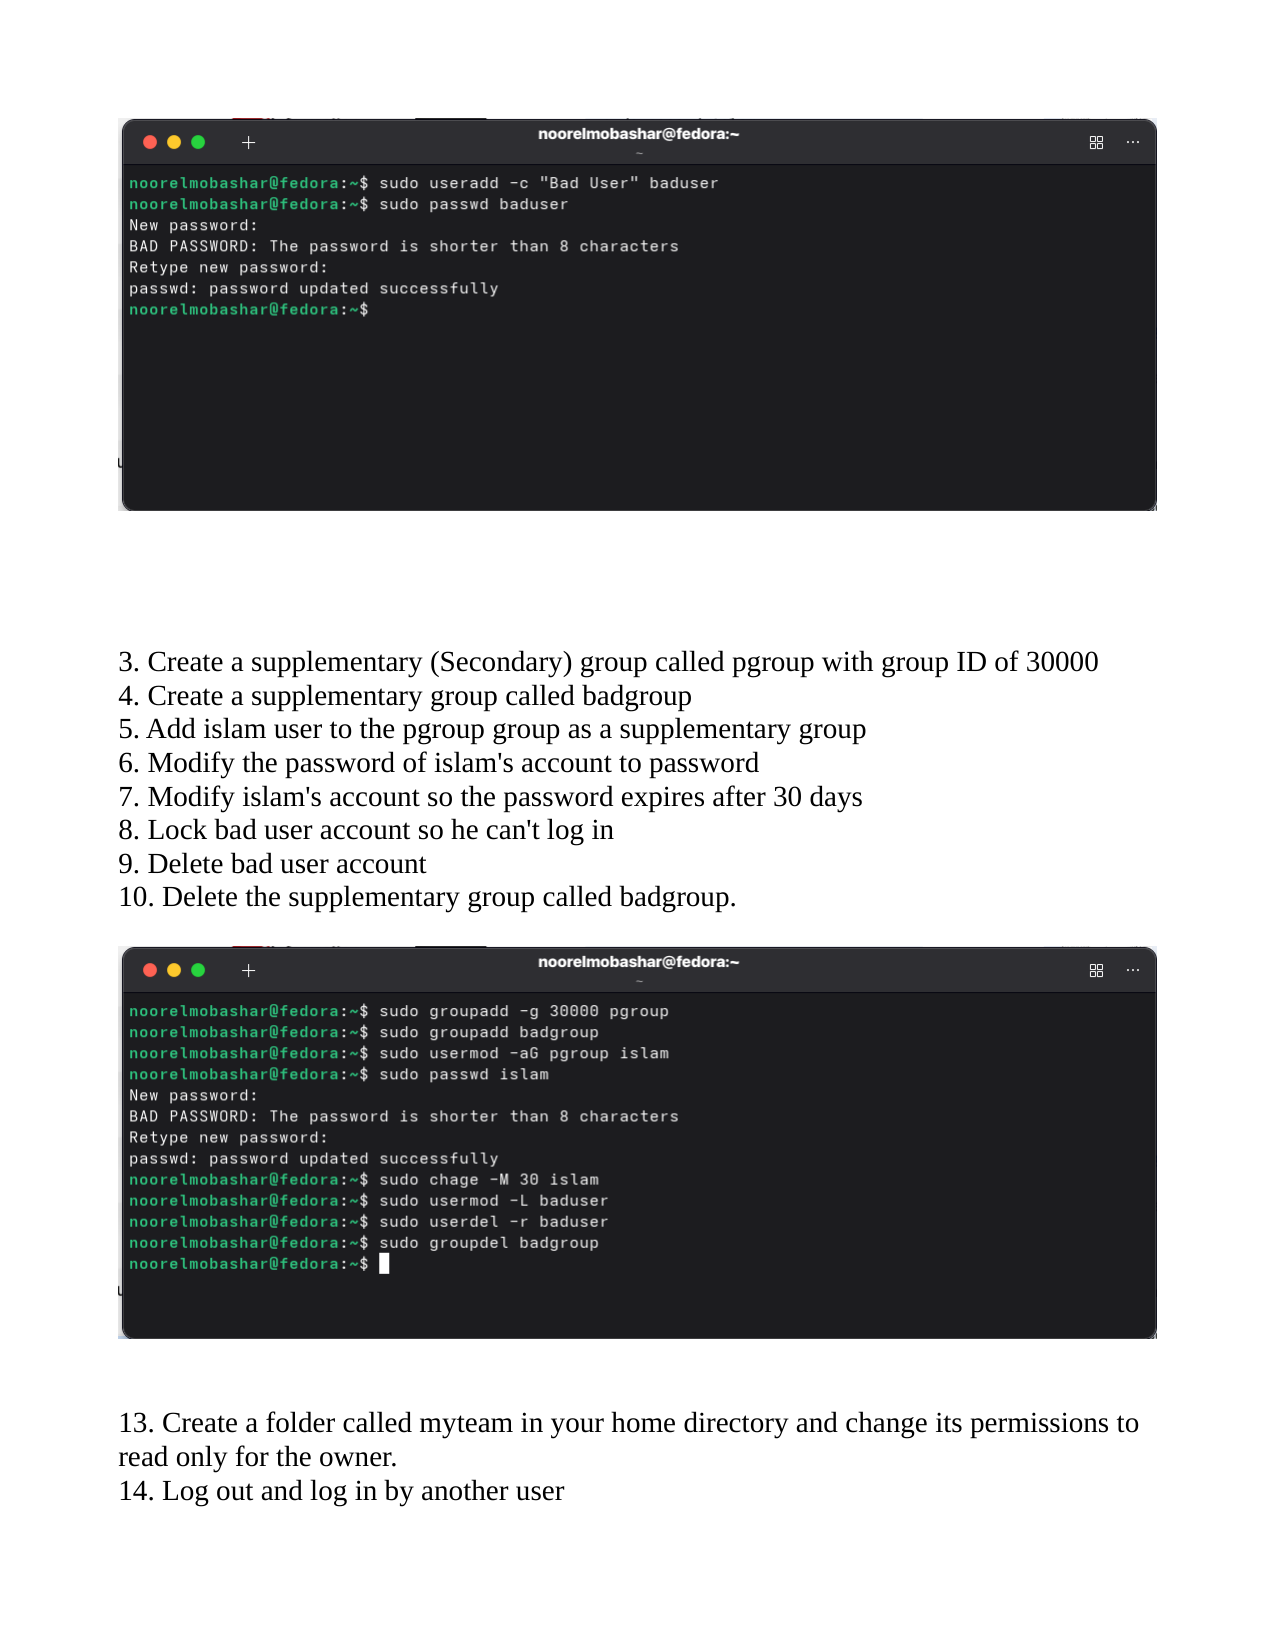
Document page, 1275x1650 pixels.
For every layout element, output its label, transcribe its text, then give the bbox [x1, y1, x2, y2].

text 3. Create a supplementary (Secondary) group called pgroup with group ID of 30000 [118, 644, 1157, 678]
text 6. Modify the password of islam's account to password [118, 745, 1157, 779]
text 7. Modify islam's account so the password expires after 30 days [118, 779, 1157, 812]
text 10. Delete the supplementary group called badgroup. [118, 879, 1157, 913]
picture [118, 118, 1157, 511]
text 13. Create a folder called myteam in your home directory and change its permissions to [118, 1406, 1157, 1439]
picture [118, 946, 1157, 1339]
text 5. Add islam user to the pgroup group as a supplementary group [118, 712, 1157, 745]
text read only for the owner. [118, 1439, 1157, 1473]
text 4. Create a supplementary group called badgroup [118, 678, 1157, 712]
text 9. Delete bad user account [118, 846, 1157, 879]
text 8. Lock bad user account so he can't log in [118, 812, 1157, 846]
text 14. Log out and log in by another user [118, 1473, 1157, 1506]
